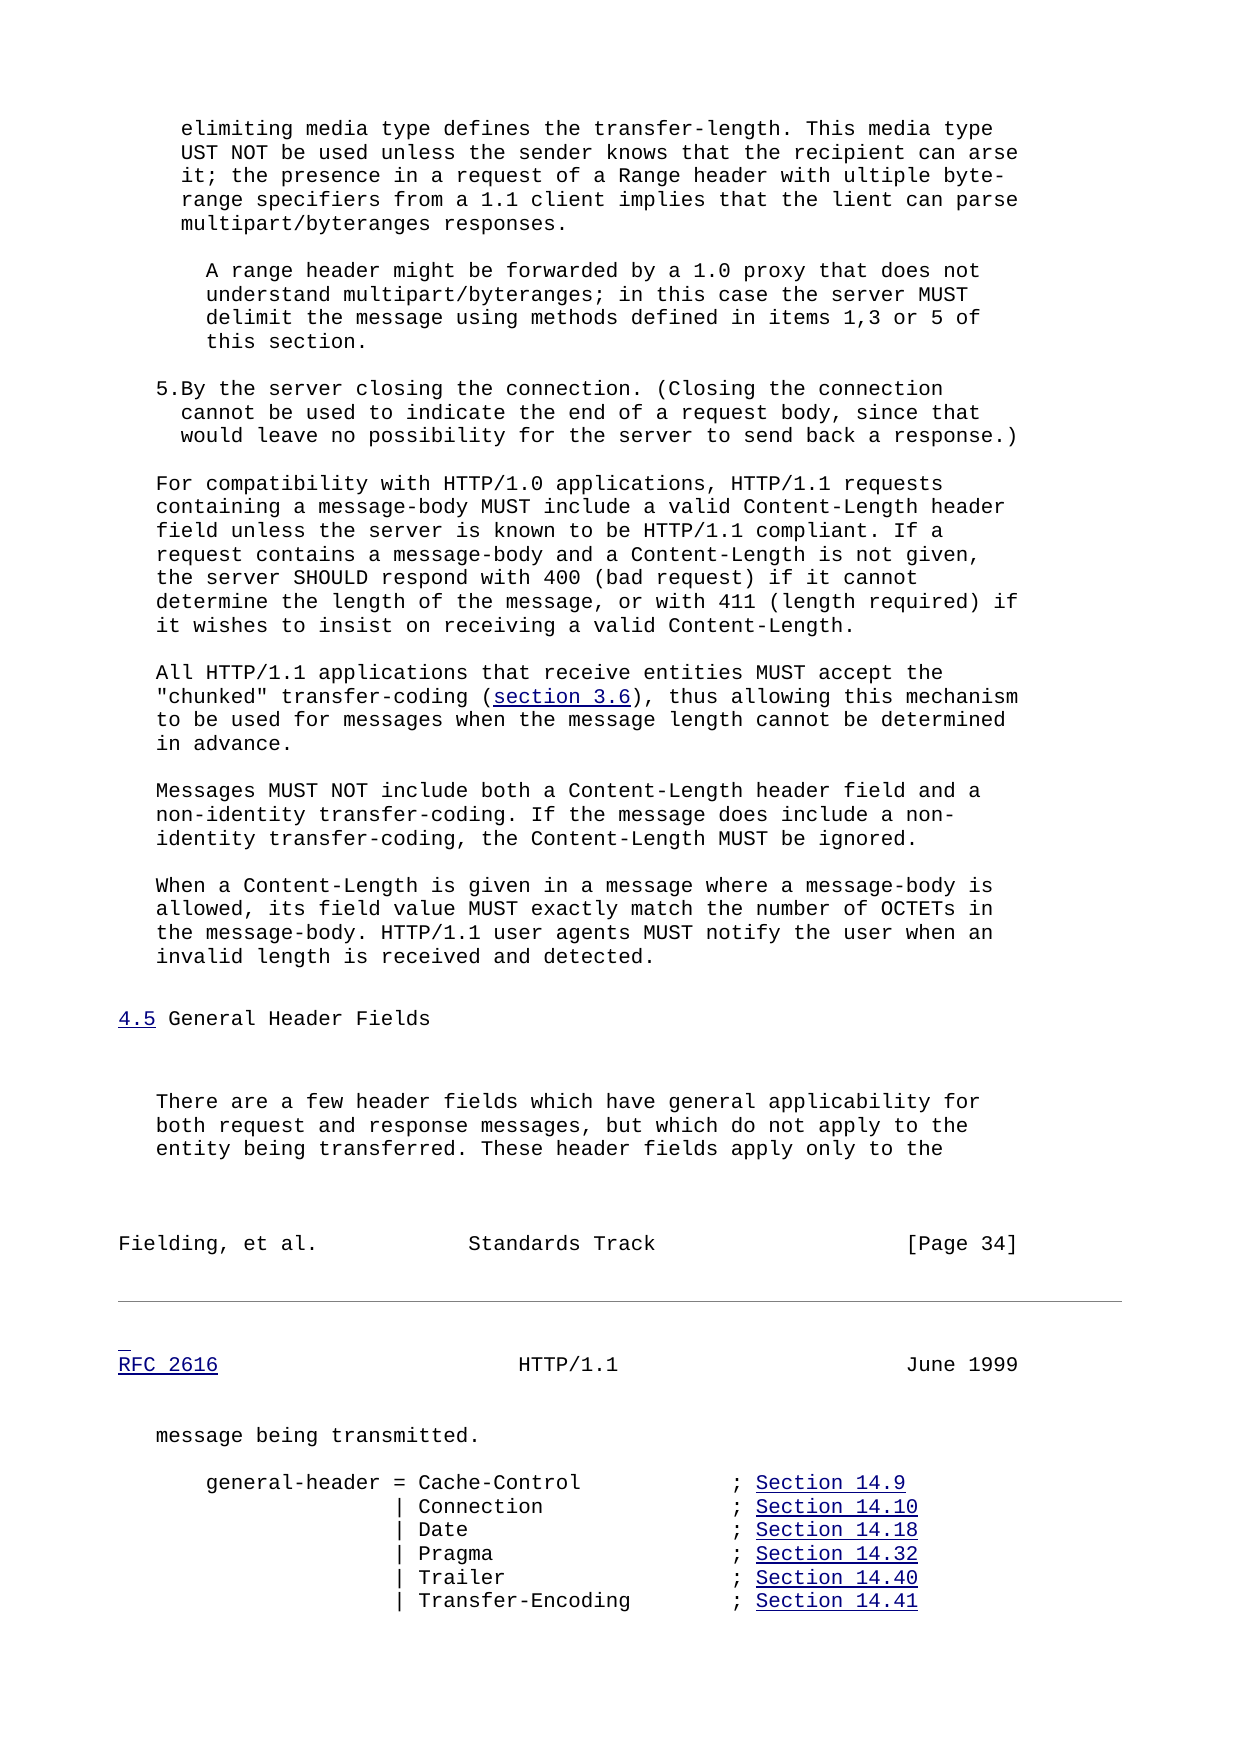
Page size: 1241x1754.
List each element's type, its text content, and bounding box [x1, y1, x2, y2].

text When a Content-Length is given in a message where a message-body is [118, 875, 1122, 898]
text both request and response messages, but which do not apply to the [118, 1115, 1122, 1138]
text There are a few header fields which have general applicability for [118, 1091, 1122, 1115]
text would leave no possibility for the server to send back a response.) [118, 426, 1122, 449]
text Messages MUST NOT include both a Content-Length header field and a [118, 780, 1122, 804]
text range specifiers from a 1.1 client implies that the lient can parse [118, 189, 1122, 213]
text For compatibility with HTTP/1.0 applications, HTTP/1.1 requests [118, 473, 1122, 496]
text request contains a message-body and a Content-Length is not given, [118, 544, 1122, 567]
text in advance. [118, 733, 1122, 757]
text All HTTP/1.1 applications that receive entities MUST accept the [118, 662, 1122, 686]
text entity being transferred. These header fields apply only to the [118, 1138, 1122, 1162]
text RFC 2616 HTTP/1.1 June 1999 [118, 1354, 1122, 1377]
text UST NOT be used unless the sender knows that the recipient can arse [118, 142, 1122, 165]
text 5.By the server closing the connection. (Closing the connection [118, 378, 1122, 402]
text | Date ; Section 14.18 [118, 1519, 1122, 1543]
text | Pragma ; Section 14.32 [118, 1543, 1122, 1567]
text "chunked" transfer-coding (section 3.6), thus allowing this mechanism [118, 686, 1122, 709]
text to be used for messages when the message length cannot be determined [118, 709, 1122, 733]
text non-identity transfer-coding. If the message does include a non- [118, 804, 1122, 827]
text it; the presence in a request of a Range header with ultiple byte- [118, 165, 1122, 189]
text allowed, its field value MUST exactly match the number of OCTETs in [118, 898, 1122, 922]
text understand multipart/byteranges; in this case the server MUST [118, 284, 1122, 307]
text the message-body. HTTP/1.1 user agents MUST notify the user when an [118, 922, 1122, 946]
text message being transmitted. [118, 1425, 1122, 1448]
text | Trailer ; Section 14.40 [118, 1567, 1122, 1590]
text invalid length is received and detected. [118, 946, 1122, 969]
text general-header = Cache-Control ; Section 14.9 [118, 1472, 1122, 1496]
text field unless the server is known to be HTTP/1.1 compliant. If a [118, 520, 1122, 544]
text 4.5 General Header Fields [118, 1008, 1122, 1031]
text the server SHOULD respond with 400 (bad request) if it cannot [118, 567, 1122, 591]
text it wishes to insist on receiving a valid Content-Length. [118, 615, 1122, 638]
text elimiting media type defines the transfer-length. This media type [118, 118, 1122, 142]
text A range header might be forwarded by a 1.0 proxy that does not [118, 260, 1122, 284]
text this section. [118, 331, 1122, 354]
text determine the length of the message, or with 411 (length required) if [118, 591, 1122, 615]
text | Connection ; Section 14.10 [118, 1496, 1122, 1519]
text cannot be used to indicate the end of a request body, since that [118, 402, 1122, 426]
text containing a message-body MUST include a valid Content-Length header [118, 496, 1122, 520]
text | Transfer-Encoding ; Section 14.41 [118, 1590, 1122, 1614]
text Fielding, et al. Standards Track [Page 34] [118, 1233, 1122, 1257]
text identity transfer-coding, the Content-Length MUST be ignored. [118, 827, 1122, 851]
text delimit the message using methods defined in items 1,3 or 5 of [118, 307, 1122, 331]
text multipart/byteranges responses. [118, 213, 1122, 236]
